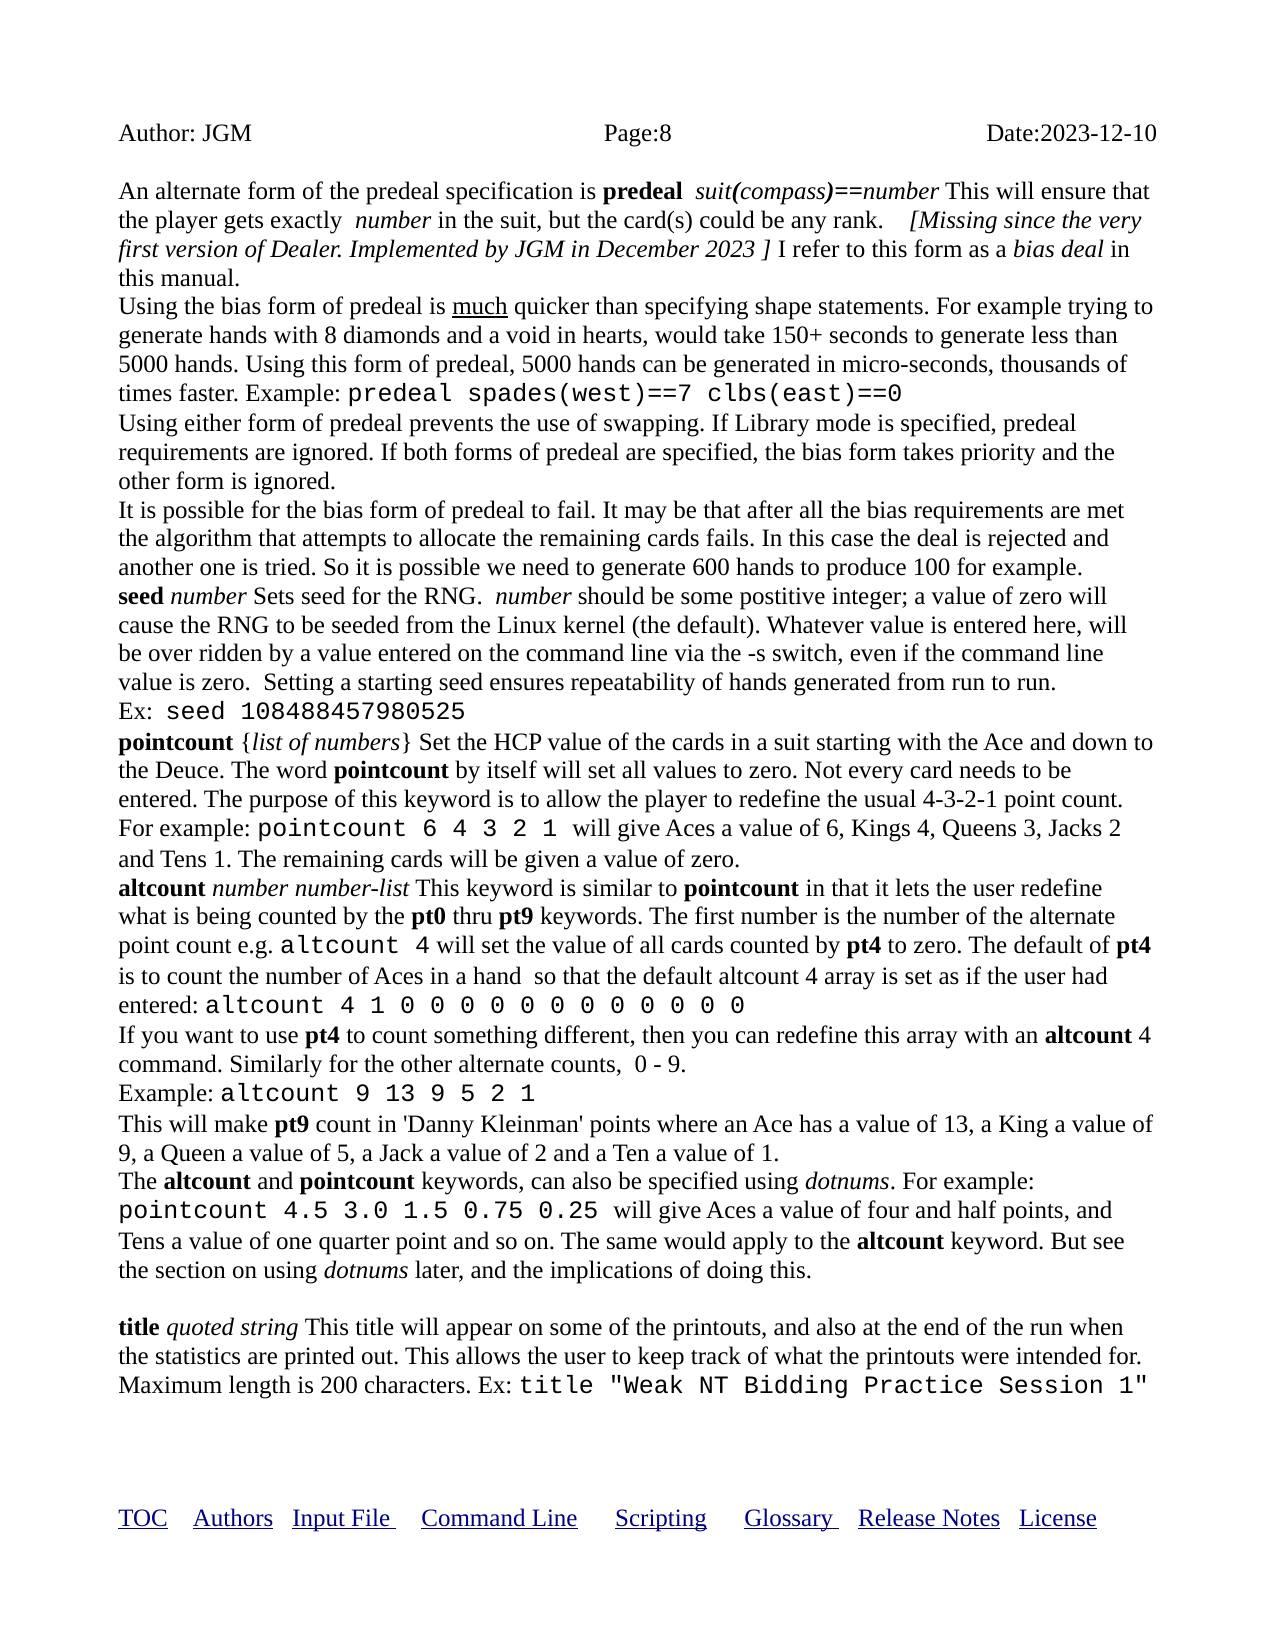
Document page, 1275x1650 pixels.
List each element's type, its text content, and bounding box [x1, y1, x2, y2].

text Ex: seed 108488457980525 [118, 696, 1157, 727]
text Maximum length is 200 characters. Ex: title "Weak NT Bidding Practice Session 1" [118, 1370, 1157, 1401]
text Using either form of predeal prevents the use of swapping. If Library mode is specified, predeal requirements are ignored. If both forms of predeal are specified, the bias form takes priority and the other form is ignored. [118, 408, 1157, 495]
text It is possible for the bias form of predeal to fail. It may be that after all the bias requirements are met the algorithm that attempts to allocate the remaining cards fails. In this case the deal is rejected and another one is tried. So it is possible we need to generate 600 hands to produce 100 for example. [118, 495, 1157, 581]
text Using the bias form of predeal is much quicker than specifying shape statements. For example trying to generate hands with 8 diamonds and a void in hearts, would take 150+ seconds to generate less than 5000 hands. Using this form of predeal, 5000 hands can be generated in micro-seconds, thousands of times faster. Example: predeal spades(west)==7 clbs(east)==0 [118, 291, 1157, 408]
text altcount number number-list This keyword is similar to pointcount in that it lets the user redefine what is being counted by the pt0 thru pt9 keywords. The first number is the number of the alternate point count e.g. altcount 4 will set the value of all cards counted by pt4 to zero. The default of pt4 is to count the number of Aces in a hand so that the default altcount 4 array is set as if the user had entered: altcount 4 1 0 0 0 0 0 0 0 0 0 0 0 0 [118, 873, 1157, 1021]
text seed number Sets seed for the RNG. number should be some postitive integer; a value of zero will cause the RNG to be seeded from the Linux kernel (the default). Whatever value is entered here, will be over ridden by a value entered on the command line via the -s switch, even if the command line value is zero. Setting a starting seed ensures repeatability of hands generated from run to run. [118, 581, 1157, 696]
text This will make pt9 count in 'Danny Kleinman' points where an Ace has a value of 13, a King a value of 9, a Queen a value of 5, a Jack a value of 2 and a Ten a value of 1. [118, 1109, 1157, 1166]
text Example: altcount 9 13 9 5 2 1 [118, 1078, 1157, 1109]
text title quoted string This title will appear on some of the printouts, and also at the end of the run when the statistics are printed out. This allows the user to keep track of what the printouts were intended for. [118, 1312, 1157, 1370]
text If you want to use pt4 to count something different, then you can redefine this array with an altcount 4 command. Similarly for the other alternate counts, 0 - 9. [118, 1021, 1157, 1078]
text An alternate form of the predeal specification is predeal suit(compass)==number This will ensure that the player gets exactly number in the suit, but the card(s) could be any rank. [Missing since the very first version of Dealer. Implemented by JGM in December 2023 ] I refer to this form as a bias deal in this manual. [118, 176, 1157, 291]
text pointcount 4.5 3.0 1.5 0.75 0.25 will give Aces a value of four and half points, and Tens a value of one quarter point and so on. The same would apply to the altcount keyword. But see the section on using dotnums later, and the implications of doing this. [118, 1195, 1157, 1283]
text pointcount {list of numbers} Set the HCP value of the cards in a suit starting with the Ace and down to the Deuce. The word pointcount by itself will set all values to zero. Not every card needs to be entered. The purpose of this keyword is to allow the player to redefine the usual 4-3-2-1 point count. For example: pointcount 6 4 3 2 1 will give Aces a value of 6, Kings 4, Queens 3, Jacks 2 and Tens 1. The remaining cards will be given a value of zero. [118, 727, 1157, 873]
text The altcount and pointcount keywords, can also be specified using dotnums. For example: [118, 1166, 1157, 1195]
